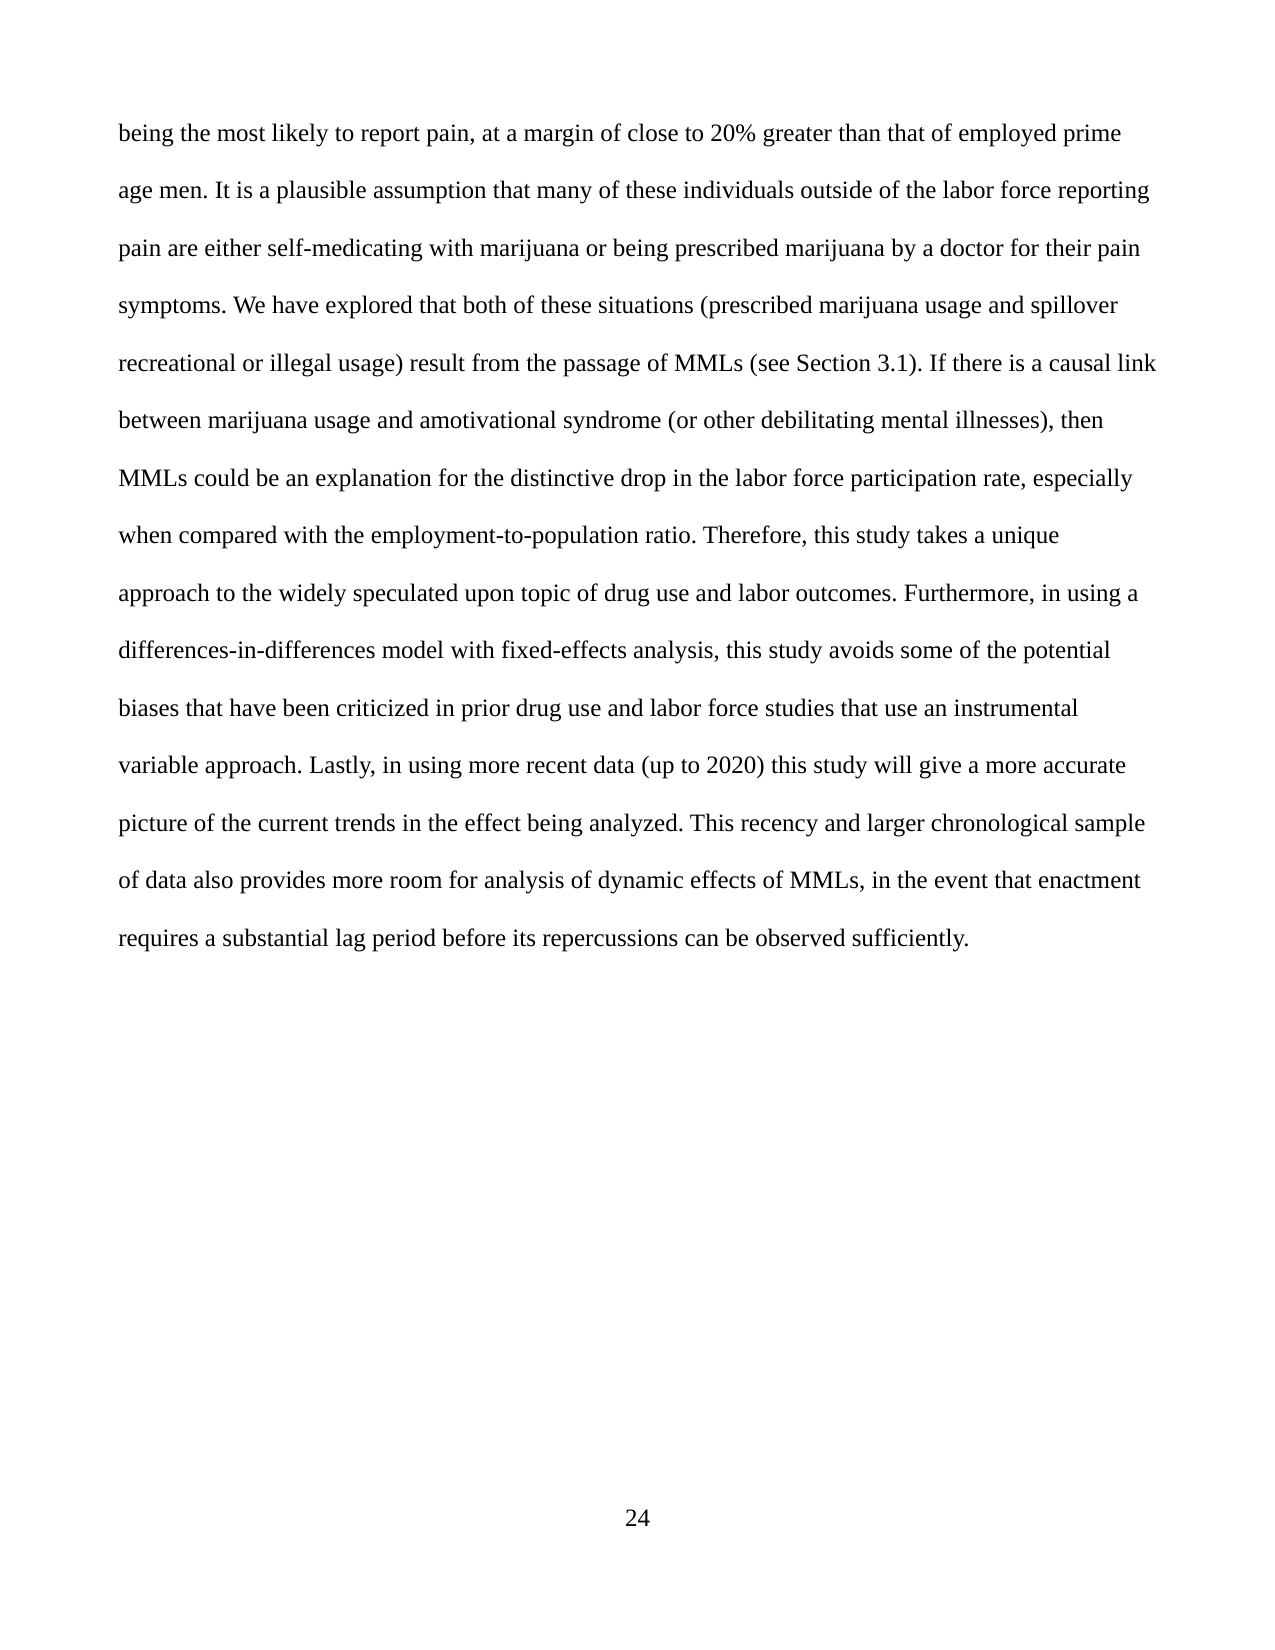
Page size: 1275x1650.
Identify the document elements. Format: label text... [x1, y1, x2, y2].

text being the most likely to report pain, at a margin of close to 20% greater than that of employed prime age men. It is a plausible assumption that many of these individuals outside of the labor force reporting pain are either self-medicating with marijuana or being prescribed marijuana by a doctor for their pain symptoms. We have explored that both of these situations (prescribed marijuana usage and spillover recreational or illegal usage) result from the passage of MMLs (see Section 3.1). If there is a causal link between marijuana usage and amotivational syndrome (or other debilitating mental illnesses), then MMLs could be an explanation for the distinctive drop in the labor force participation rate, especially when compared with the employment-to-population ratio. Therefore, this study takes a unique approach to the widely speculated upon topic of drug use and labor outcomes. Furthermore, in using a differences-in-differences model with fixed-effects analysis, this study avoids some of the potential biases that have been criticized in prior drug use and labor force studies that use an instrumental variable approach. Lastly, in using more recent data (up to 2020) this study will give a more accurate picture of the current trends in the effect being analyzed. This recency and larger chronological sample of data also provides more room for analysis of dynamic effects of MMLs, in the event that enactment requires a substantial lag period before its repercussions can be observed sufficiently. [118, 118, 1157, 952]
